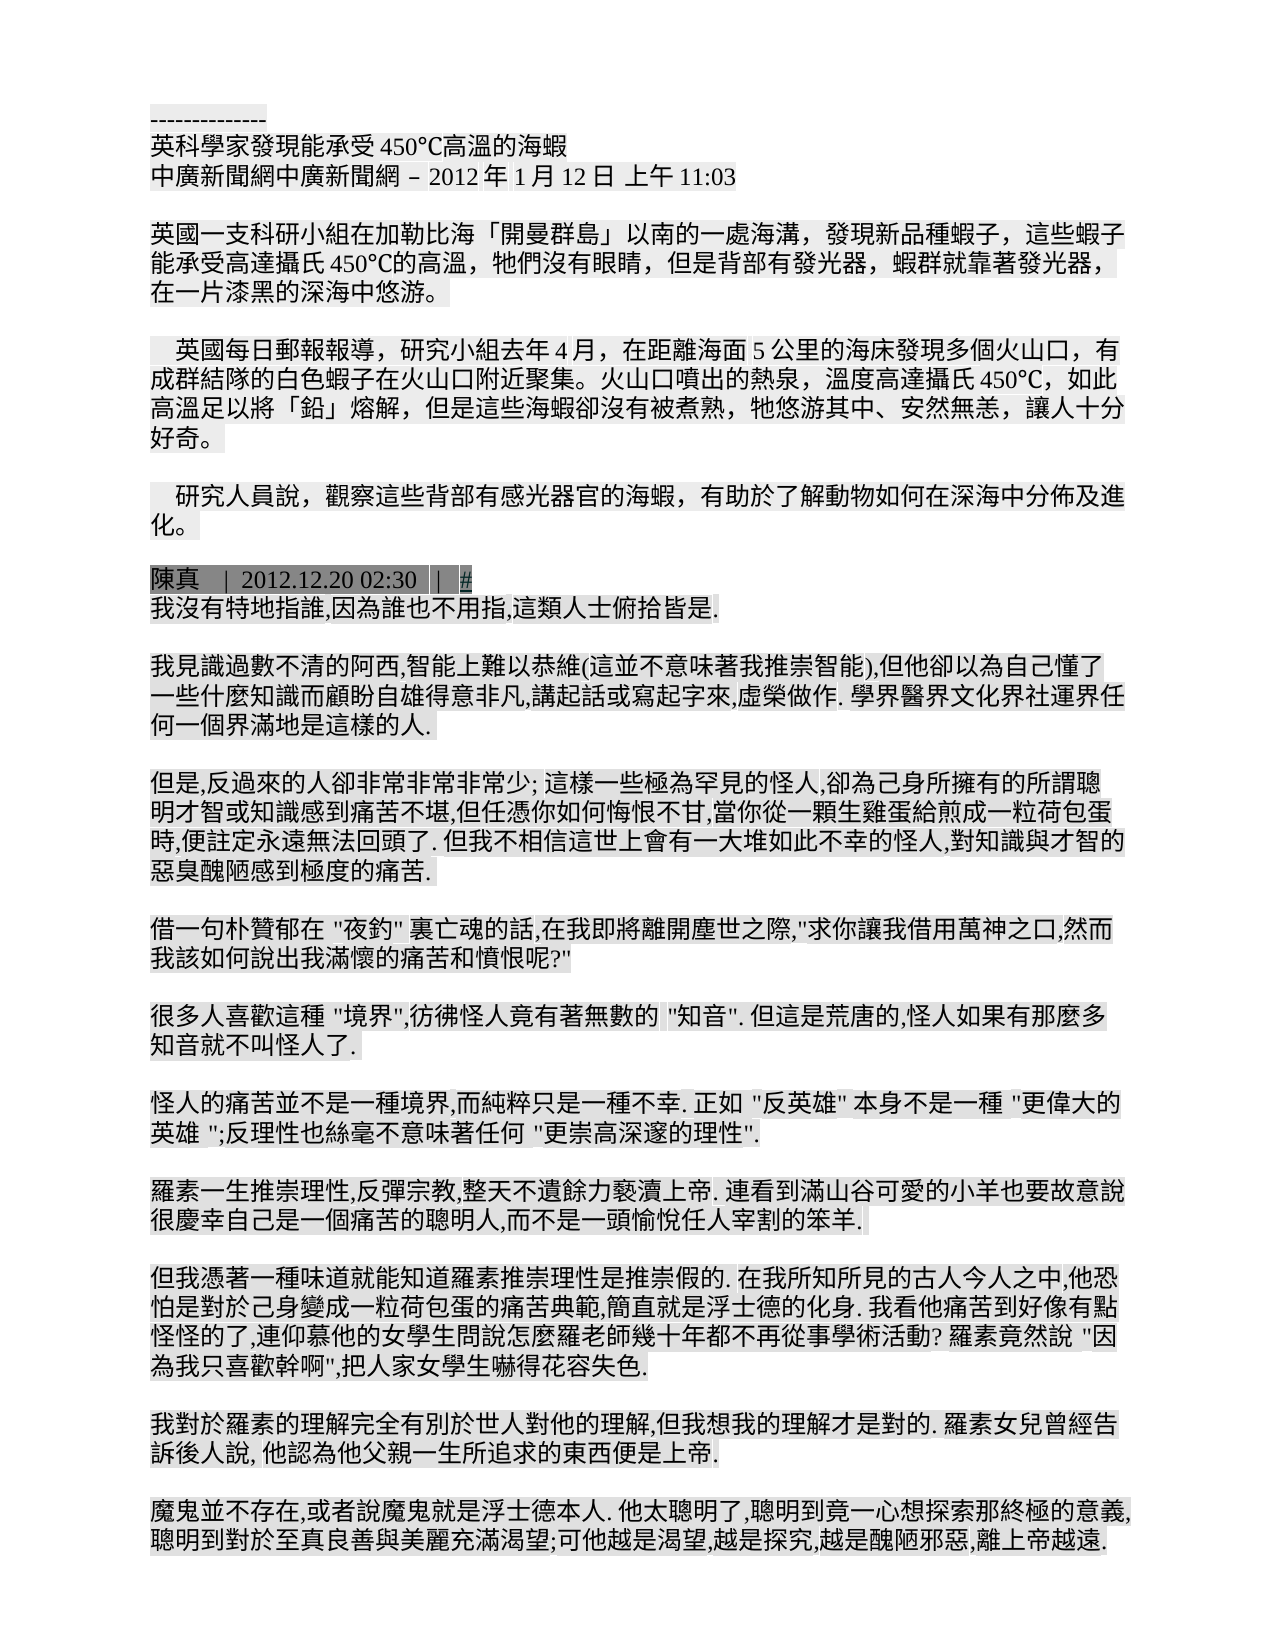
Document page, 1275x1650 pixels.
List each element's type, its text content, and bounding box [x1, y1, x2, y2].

text 我沒有特地指誰,因為誰也不用指,這類人士俯拾皆是. 我見識過數不清的阿西,智能上難以恭維(這並不意味著我推崇智能),但他卻以為自己懂了一些什麼知識而顧盼自雄得意非凡,講起話或寫起字來,虛榮做作. 學界醫界文化界社運界任何一個界滿地是這樣的人. 但是,反過來的人卻非常非常非常少; 這樣一些極為罕見的怪人,卻為己身所擁有的所謂聰明才智或知識感到痛苦不堪,但任憑你如何悔恨不甘,當你從一顆生雞蛋給煎成一粒荷包蛋時,便註定永遠無法回頭了. 但我不相信這世上會有一大堆如此不幸的怪人,對知識與才智的惡臭醜陋感到極度的痛苦. 借一句朴贊郁在 "夜釣" 裏亡魂的話,在我即將離開塵世之際,"求你讓我借用萬神之口,然而我該如何說出我滿懷的痛苦和憤恨呢?" 很多人喜歡這種 "境界",彷彿怪人竟有著無數的 "知音". 但這是荒唐的,怪人如果有那麼多知音就不叫怪人了. 怪人的痛苦並不是一種境界,而純粹只是一種不幸. 正如 "反英雄" 本身不是一種 "更偉大的英雄 ";反理性也絲毫不意味著任何 "更崇高深邃的理性". 羅素一生推崇理性,反彈宗教,整天不遺餘力褻瀆上帝. 連看到滿山谷可愛的小羊也要故意說很慶幸自己是一個痛苦的聰明人,而不是一頭愉悅任人宰割的笨羊. 但我憑著一種味道就能知道羅素推崇理性是推崇假的. 在我所知所見的古人今人之中,他恐怕是對於己身變成一粒荷包蛋的痛苦典範,簡直就是浮士德的化身. 我看他痛苦到好像有點怪怪的了,連仰慕他的女學生問說怎麼羅老師幾十年都不再從事學術活動? 羅素竟然說 "因為我只喜歡幹啊",把人家女學生嚇得花容失色. 我對於羅素的理解完全有別於世人對他的理解,但我想我的理解才是對的. 羅素女兒曾經告訴後人說, 他認為他父親一生所追求的東西便是上帝. 魔鬼並不存在,或者說魔鬼就是浮士德本人. 他太聰明了,聰明到竟一心想探索那終極的意義,聰明到對於至真良善與美麗充滿渴望;可他越是渴望,越是探究,越是醜陋邪惡,離上帝越遠. 聖經說: "知識使人跌倒." 包括我在內,我從未見過一個不在知識裏頭跌倒的人,就如同我不曾見過一顆在烈火煎烤下不會變成荷包蛋的生雞蛋. 差別只是在於有些人對此感到痛苦難堪自慚形穢,但絕大多數人跌倒了卻還以為自己登高攀頂成為知識王了呢. 不過,還有一種人更可怕,故做痛苦狀,他似乎以為反理性反知識彷彿意味著更有理性更有智慧. 維根斯坦當然也是羅素一族,見了光就怕,自慚形穢一族,就如他最愛的小說之一托爾斯泰的 "三隱士",主教硬是要教人家三隱士怎麼禱告,還以為人家是笨蛋呢,後來才明白,"是你們(三隱士)才有資格求神憐憫我們這些罪人." [150, 594, 1125, 1556]
text 陳真 | 2012.12.20 02:30 | # [150, 565, 1125, 594]
text -------------- 英科學家發現能承受450℃高溫的海蝦 中廣新聞網中廣新聞網 – 2012年1月12日 上午11:03 英國一支科研小組在加勒比海「開曼群島」以南的一處海溝，發現新品種蝦子，這些蝦子能承受高達攝氏450℃的高溫，牠們沒有眼睛，但是背部有發光器，蝦群就靠著發光器，在一片漆黑的深海中悠游。 英國每日郵報報導，研究小組去年4月，在距離海面5公里的海床發現多個火山口，有成群結隊的白色蝦子在火山口附近聚集。火山口噴出的熱泉，溫度高達攝氏450℃，如此高溫足以將「鉛」熔解，但是這些海蝦卻沒有被煮熟，牠悠游其中、安然無恙，讓人十分好奇。 研究人員說，觀察這些背部有感光器官的海蝦，有助於了解動物如何在深海中分佈及進化。 [150, 75, 1125, 540]
